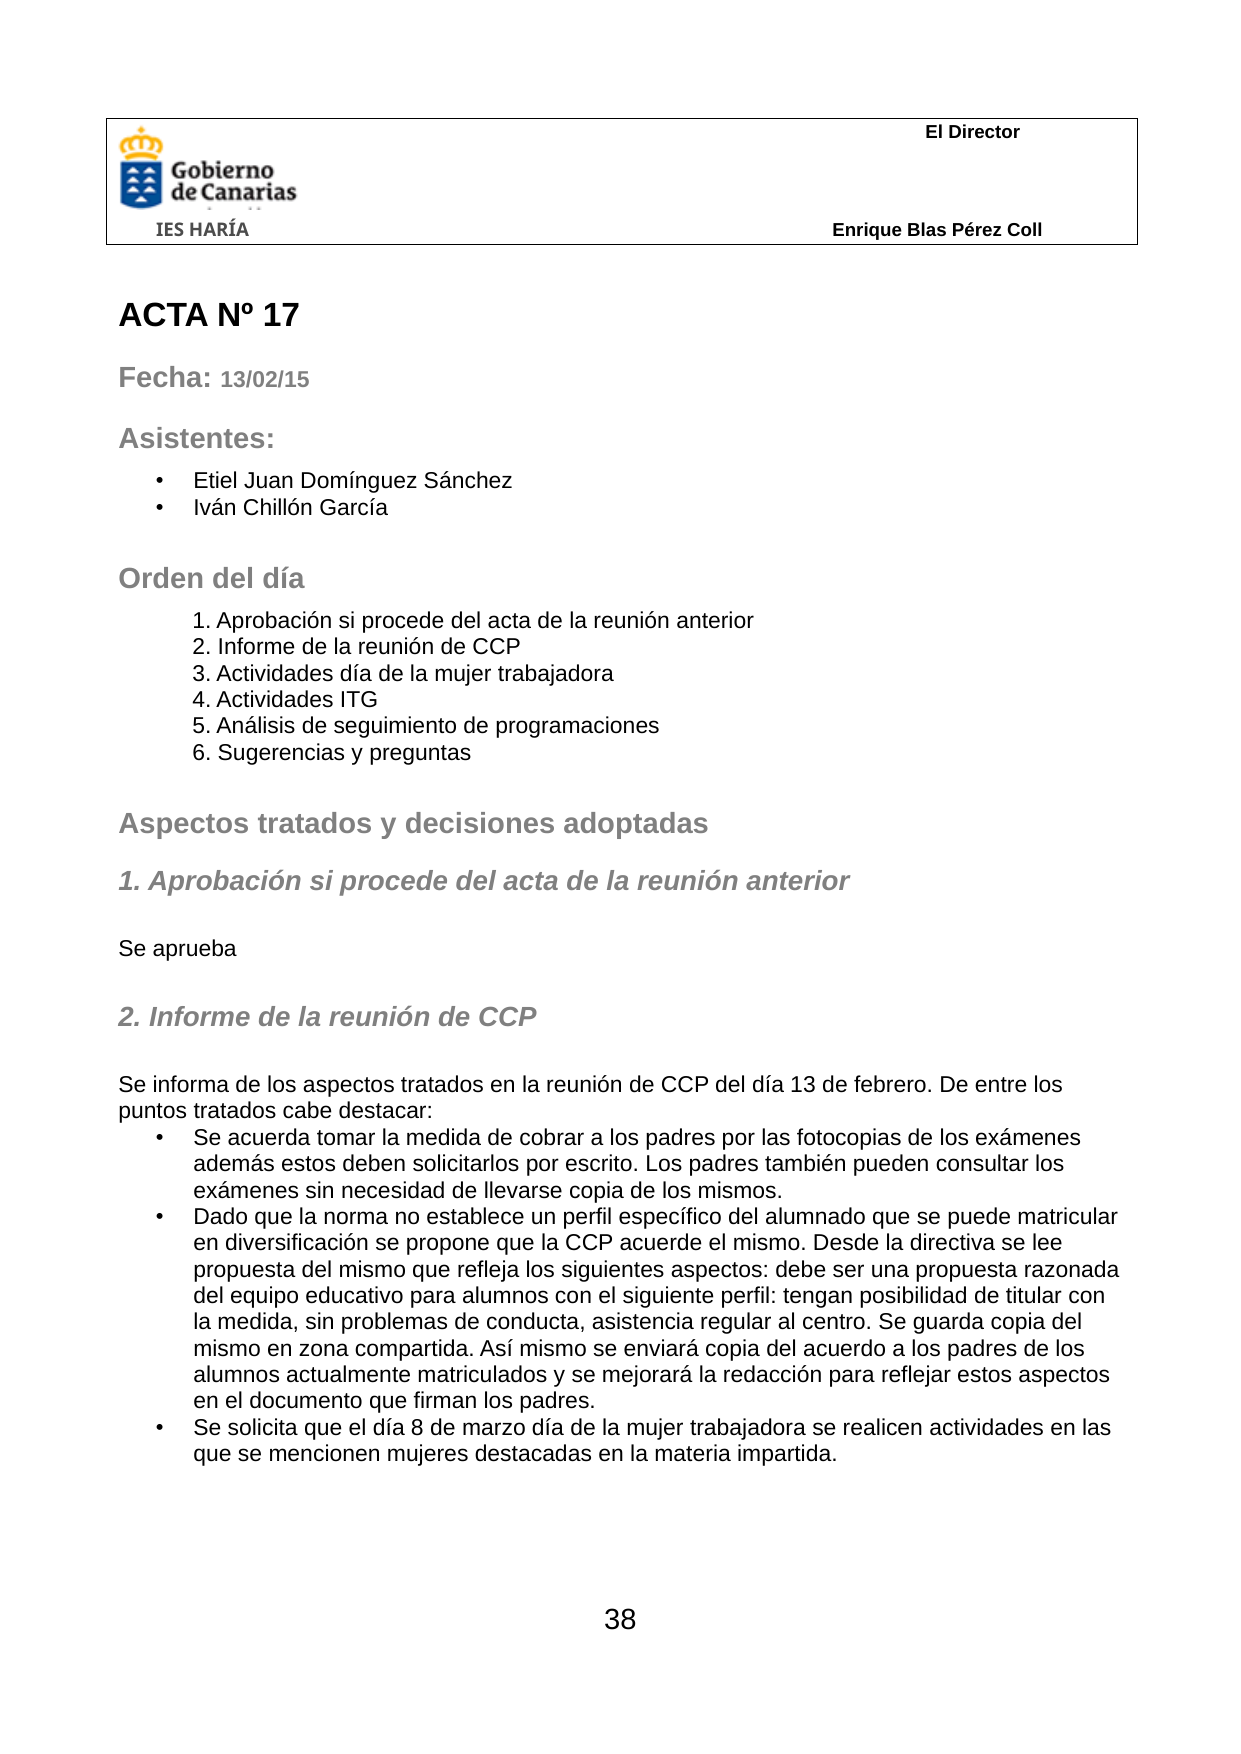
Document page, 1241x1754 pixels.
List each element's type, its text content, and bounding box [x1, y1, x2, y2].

text 6. Sugerencias y preguntas [192, 739, 1122, 765]
subtitle 1. Aprobación si procede del acta de la reunión anterior [118, 864, 1122, 896]
subtitle Fecha: 13/02/15 [118, 361, 1122, 394]
subtitle Asistentes: [118, 421, 1122, 455]
subtitle 2. Informe de la reunión de CCP [118, 1000, 1122, 1032]
list Etiel Juan Domínguez Sánchez [156, 467, 1122, 493]
text 1. Aprobación si procede del acta de la reunión anterior [192, 607, 1122, 633]
list Iván Chillón García [156, 493, 1122, 520]
text 3. Actividades día de la mujer trabajadora [192, 659, 1122, 686]
picture [115, 123, 300, 210]
subtitle ACTA Nº 17 [118, 295, 1122, 333]
list Se solicita que el día 8 de marzo día de la mujer trabajadora se realicen actividades en las que se mencionen mujeres destacadas en la materia impartida. [156, 1414, 1122, 1466]
text Se informa de los aspectos tratados en la reunión de CCP del día 13 de febrero. De entre los puntos tratados cabe destacar: [118, 1071, 1122, 1124]
subtitle Aspectos tratados y decisiones adoptadas [118, 806, 1122, 839]
text 2. Informe de la reunión de CCP [192, 633, 1122, 659]
text 5. Análisis de seguimiento de programaciones [192, 712, 1122, 739]
text Se aprueba [118, 935, 1122, 962]
text 4. Actividades ITG [192, 686, 1122, 712]
list Se acuerda tomar la medida de cobrar a los padres por las fotocopias de los exámenes además estos deben solicitarlos por escrito. Los padres también pueden consultar los exámenes sin necesidad de llevarse copia de los mismos. [156, 1124, 1122, 1203]
list Dado que la norma no establece un perfil específico del alumnado que se puede matricular en diversificación se propone que la CCP acuerde el mismo. Desde la directiva se lee propuesta del mismo que refleja los siguientes aspectos: debe ser una propuesta razonada del equipo educativo para alumnos con el siguiente perfil: tengan posibilidad de titular con la medida, sin problemas de conducta, asistencia regular al centro. Se guarda copia del mismo en zona compartida. Así mismo se enviará copia del acuerdo a los padres de los alumnos actualmente matriculados y se mejorará la redacción para reflejar estos aspectos en el documento que firman los padres. [156, 1203, 1122, 1414]
subtitle Orden del día [118, 561, 1122, 594]
